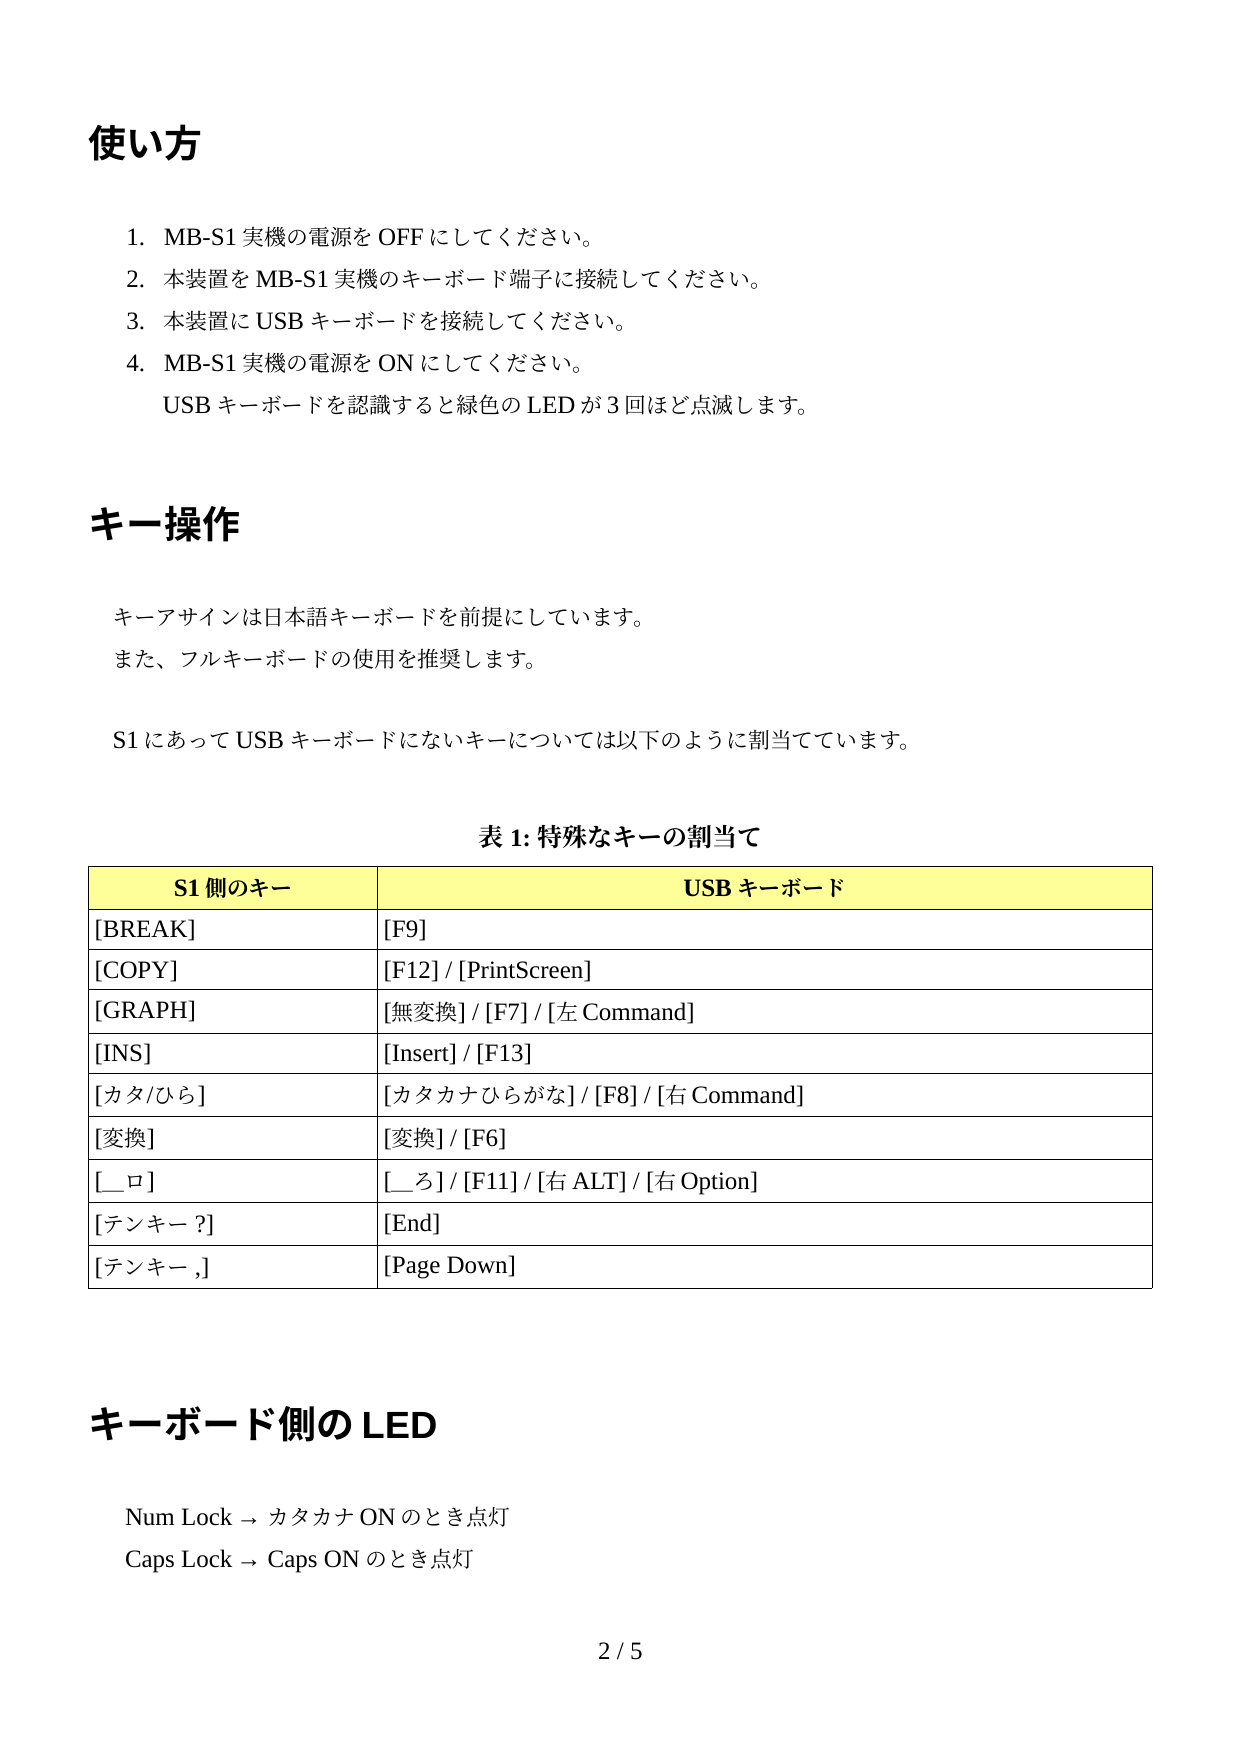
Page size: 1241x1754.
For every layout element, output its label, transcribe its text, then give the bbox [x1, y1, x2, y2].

list 本装置をMB-S1実機のキーボード端子に接続してください。 [126, 262, 1152, 293]
list 本装置にUSBキーボードを接続してください。 [126, 304, 1152, 336]
table_cell [Insert] / [F13] [378, 1034, 1152, 1073]
table_cell [変換] [89, 1117, 377, 1159]
table_cell [End] [378, 1203, 1152, 1245]
table_cell [F9] [378, 910, 1152, 949]
table_cell [＿ろ] / [F11] / [右ALT] / [右Option] [378, 1160, 1152, 1202]
table_header S1側のキー [89, 867, 377, 909]
table_cell [変換] / [F6] [378, 1117, 1152, 1159]
text Caps Lock → Caps ONのとき点灯 [88, 1542, 1152, 1574]
table_cell [F12] / [PrintScreen] [378, 950, 1152, 989]
text キーアサインは日本語キーボードを前提にしています。 [88, 601, 1152, 632]
subtitle キー操作 [88, 494, 1152, 549]
table_cell [テンキー ,] [89, 1246, 377, 1288]
text また、フルキーボードの使用を推奨します。 [88, 643, 1152, 674]
table_cell [カタ/ひら] [89, 1074, 377, 1116]
table_cell [カタカナひらがな] / [F8] / [右Command] [378, 1074, 1152, 1116]
table_cell [GRAPH] [89, 990, 377, 1032]
subtitle キーボード側のLED [88, 1394, 1152, 1449]
table_cell [INS] [89, 1034, 377, 1073]
table_cell [COPY] [89, 950, 377, 989]
text 表 1: 特殊なキーの割当て [88, 817, 1152, 853]
text S1にあってUSBキーボードにないキーについては以下のように割当てています。 [88, 724, 1152, 755]
list MB-S1実機の電源をOFFにしてください。 [126, 220, 1152, 251]
list MB-S1実機の電源をONにしてください。 [126, 346, 1152, 378]
text USBキーボードを認識すると緑色のLEDが3回ほど点滅します。 [88, 388, 1152, 420]
table_header USBキーボード [378, 867, 1152, 909]
text Num Lock → カタカナONのとき点灯 [88, 1500, 1152, 1532]
table_cell [テンキー ?] [89, 1203, 377, 1245]
subtitle 使い方 [88, 113, 1152, 168]
table_cell [＿ロ] [89, 1160, 377, 1202]
table_cell [Page Down] [378, 1246, 1152, 1288]
table_cell [無変換] / [F7] / [左Command] [378, 990, 1152, 1032]
table_cell [BREAK] [89, 910, 377, 949]
